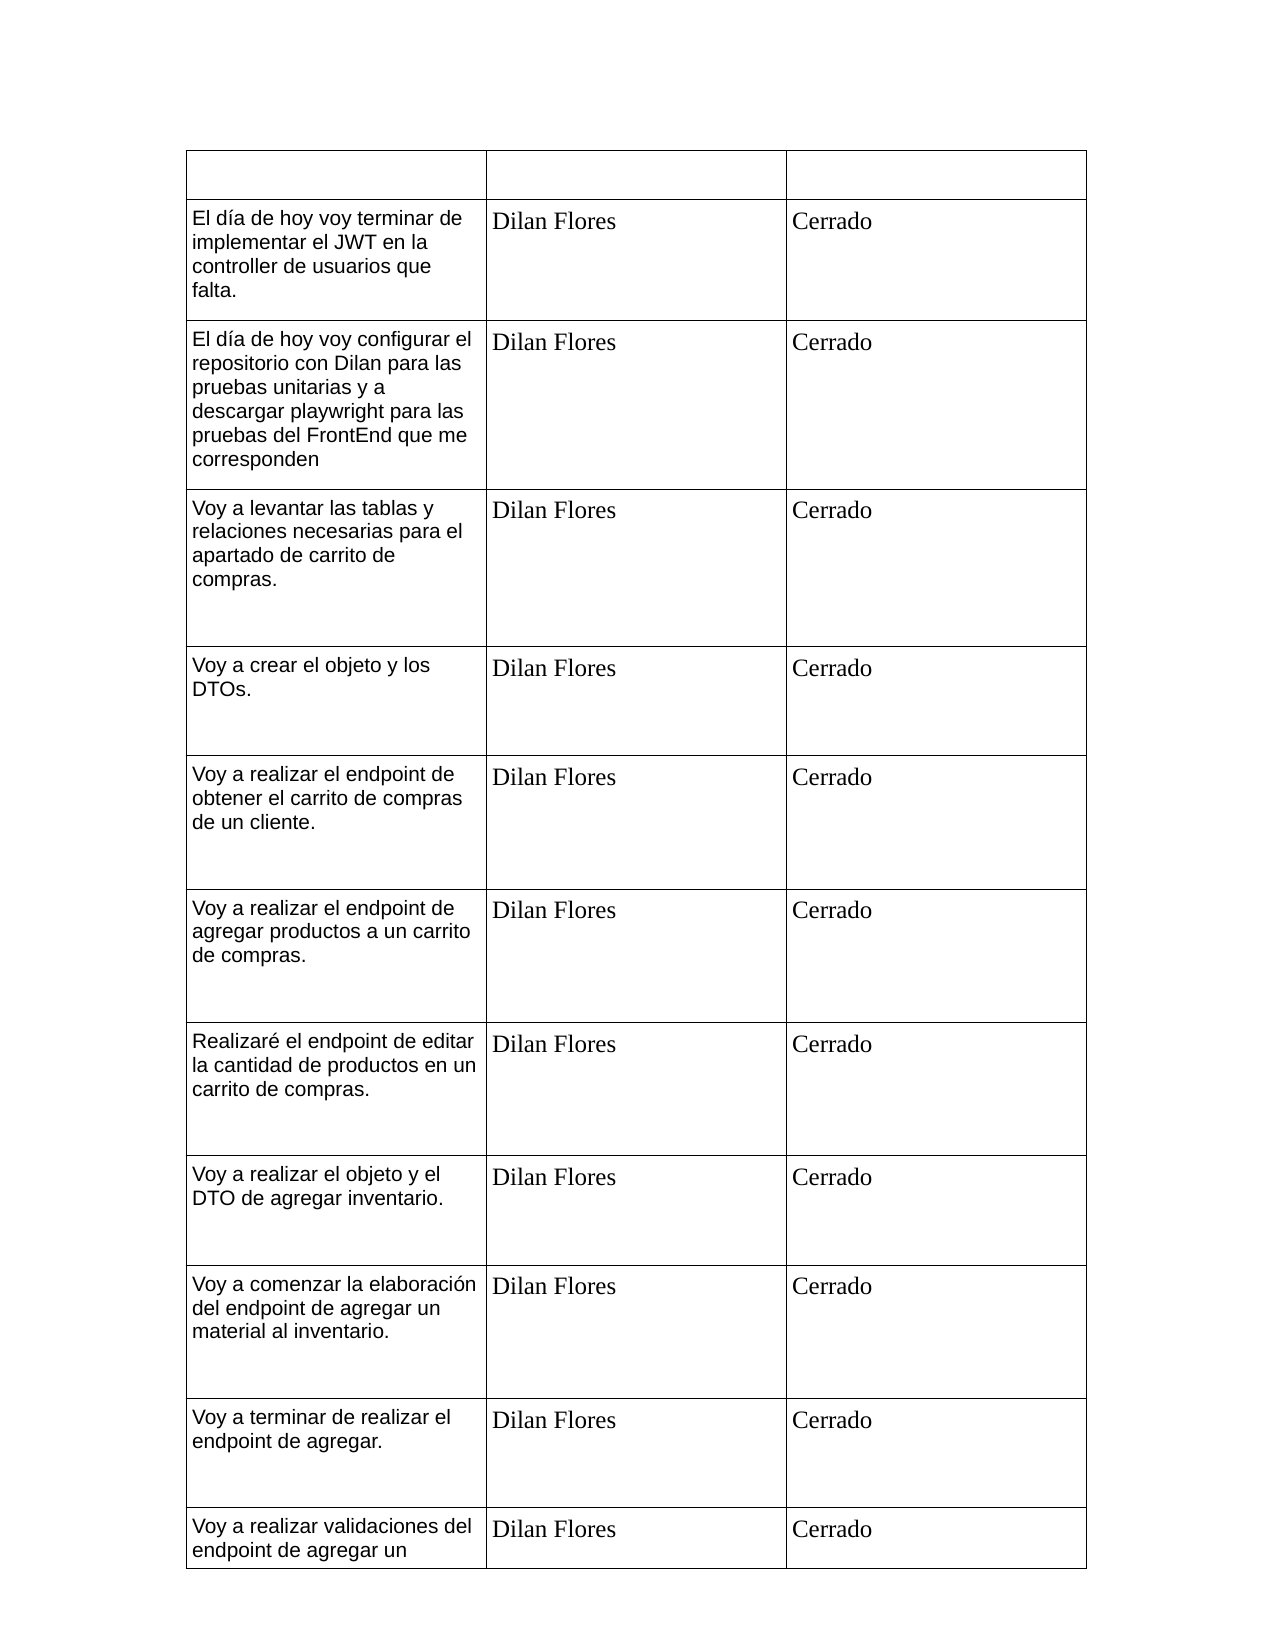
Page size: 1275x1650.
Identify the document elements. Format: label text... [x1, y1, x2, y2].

table_cell Dilan Flores [487, 490, 786, 646]
table_cell Dilan Flores [487, 321, 786, 488]
table_cell Dilan Flores [487, 1266, 786, 1398]
table_cell [187, 151, 486, 199]
table_cell Voy a realizar el endpoint de obtener el carrito de compras de un cliente. [187, 756, 486, 888]
table_cell Cerrado [787, 890, 1086, 1022]
table_cell Voy a terminar de realizar el endpoint de agregar. [187, 1399, 486, 1507]
table_cell Dilan Flores [487, 756, 786, 888]
table_cell Cerrado [787, 1399, 1086, 1507]
table_cell El día de hoy voy terminar de implementar el JWT en la controller de usuarios que falta. [187, 200, 486, 320]
table_cell Cerrado [787, 1508, 1086, 1568]
table_cell Voy a levantar las tablas y relaciones necesarias para el apartado de carrito de compras. [187, 490, 486, 646]
table_cell Dilan Flores [487, 890, 786, 1022]
table_cell Cerrado [787, 647, 1086, 755]
table_cell Voy a comenzar la elaboración del endpoint de agregar un material al inventario. [187, 1266, 486, 1398]
table_cell Voy a realizar el endpoint de agregar productos a un carrito de compras. [187, 890, 486, 1022]
table_cell [487, 151, 786, 199]
table_cell Voy a realizar el objeto y el DTO de agregar inventario. [187, 1156, 486, 1264]
table_cell El día de hoy voy configurar el repositorio con Dilan para las pruebas unitarias y a descargar playwright para las pruebas del FrontEnd que me corresponden [187, 321, 486, 488]
table_cell Voy a realizar validaciones del endpoint de agregar un [187, 1508, 486, 1568]
table_cell [787, 151, 1086, 199]
table_cell Realizaré el endpoint de editar la cantidad de productos en un carrito de compras. [187, 1023, 486, 1155]
table_cell Cerrado [787, 1156, 1086, 1264]
table_cell Cerrado [787, 1023, 1086, 1155]
table_cell Dilan Flores [487, 1156, 786, 1264]
table_cell Dilan Flores [487, 647, 786, 755]
table_cell Voy a crear el objeto y los DTOs. [187, 647, 486, 755]
table_cell Cerrado [787, 321, 1086, 488]
table_cell Cerrado [787, 756, 1086, 888]
table_cell Dilan Flores [487, 1399, 786, 1507]
table_cell Cerrado [787, 1266, 1086, 1398]
table_cell Dilan Flores [487, 200, 786, 320]
table_cell Dilan Flores [487, 1023, 786, 1155]
table_cell Cerrado [787, 200, 1086, 320]
table_cell Dilan Flores [487, 1508, 786, 1568]
table_cell Cerrado [787, 490, 1086, 646]
